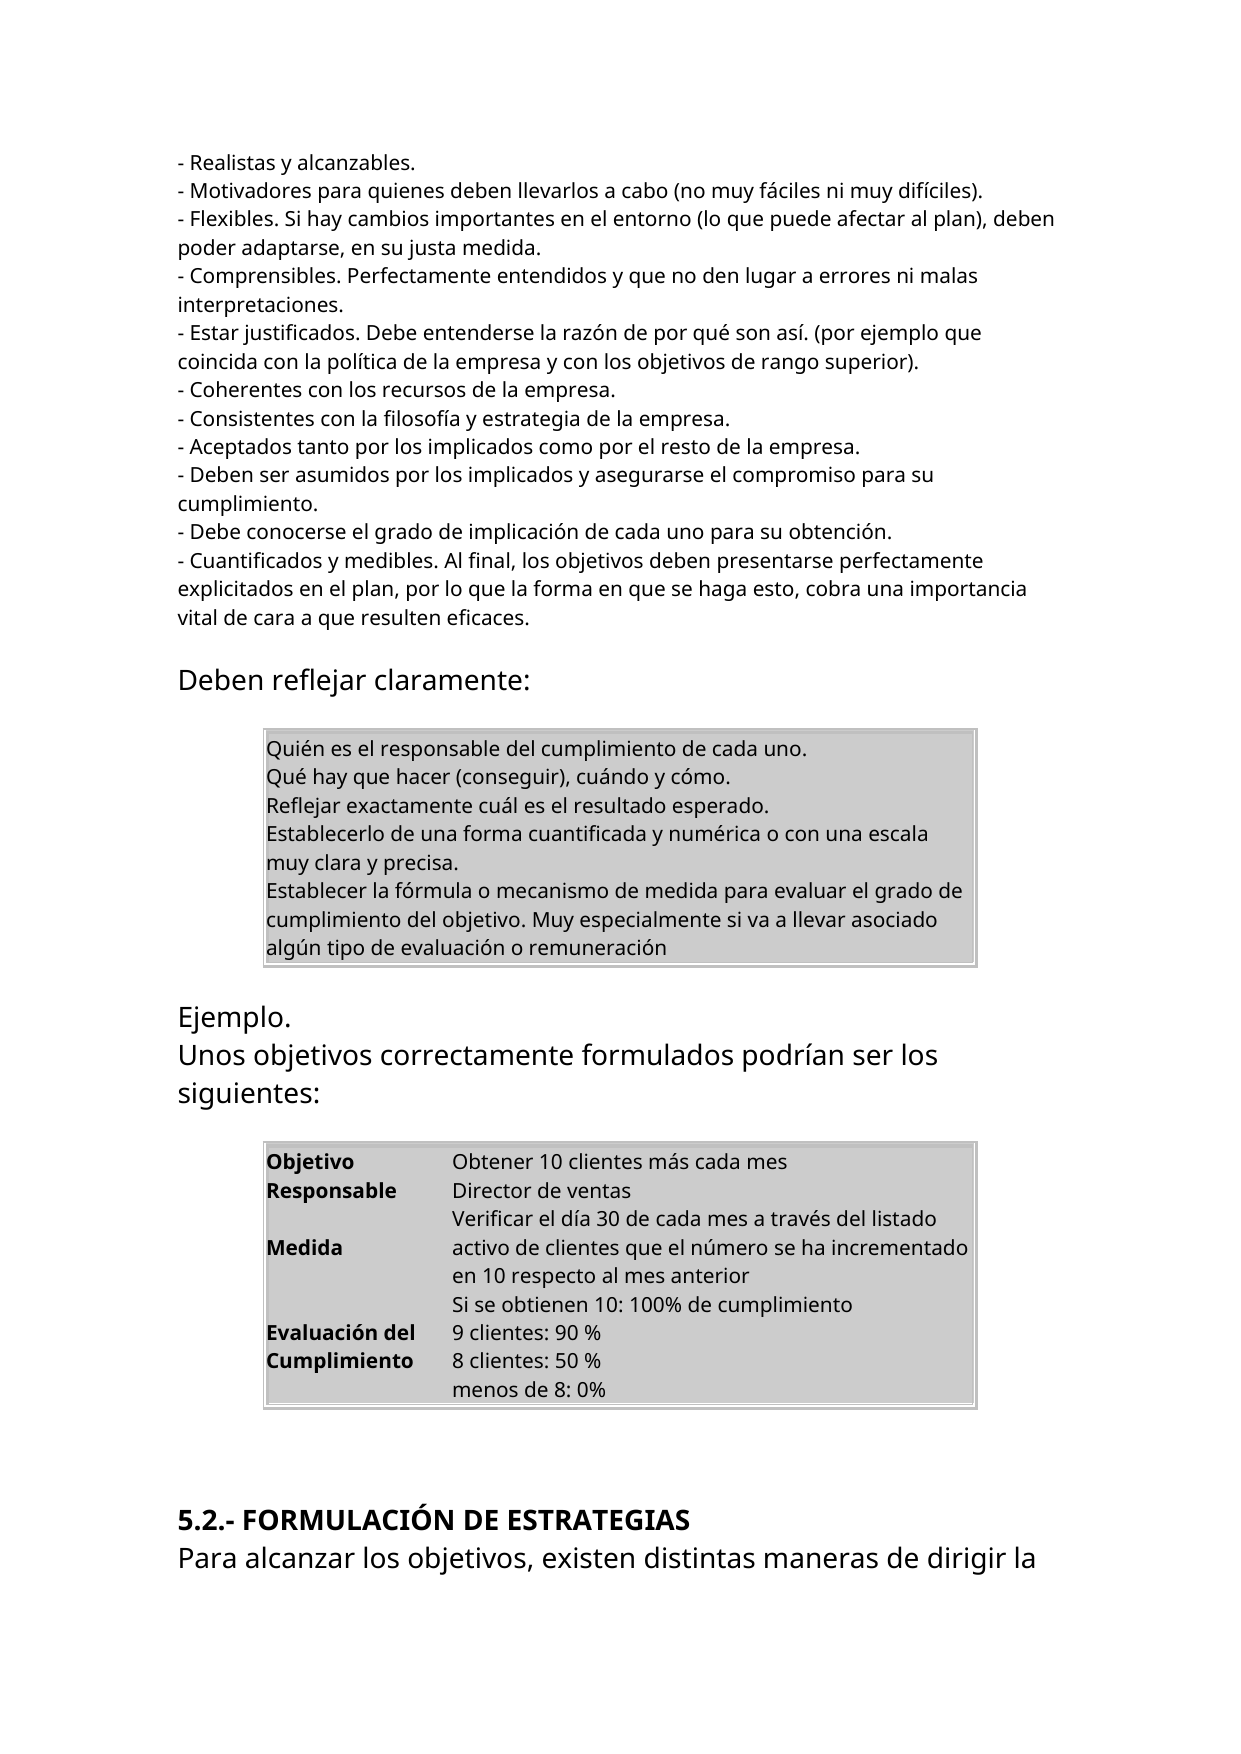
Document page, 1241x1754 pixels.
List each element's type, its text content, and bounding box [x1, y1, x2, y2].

table_cell Verificar el día 30 de cada mes a través del listado activo de clientes que el número se ha incrementado en 10 respecto al mes anterior [452, 1204, 972, 1290]
table_cell Responsable [269, 1176, 452, 1204]
table_header Obtener 10 clientes más cada mes [452, 1148, 972, 1176]
table_header Quién es el responsable del cumplimiento de cada uno. Qué hay que hacer (conseguir), cuándo y cómo. Reflejar exactamente cuál es el resultado esperado. Establecerlo de una forma cuantificada y numérica o con una escala muy clara y precisa. Establecer la fórmula o mecanismo de medida para evaluar el grado de cumplimiento del objetivo. Muy especialmente si va a llevar asociado algún tipo de evaluación o remuneración [269, 734, 972, 962]
text 5.2.- FORMULACIÓN DE ESTRATEGIAS Para alcanzar los objetivos, existen distintas maneras de dirigir la [177, 1501, 1063, 1577]
table_header Objetivo [269, 1148, 452, 1176]
table_cell Director de ventas [452, 1176, 972, 1204]
table_cell Evaluación del Cumplimiento [269, 1290, 452, 1403]
text Deben reflejar claramente: [177, 660, 1063, 699]
text - Realistas y alcanzables. - Motivadores para quienes deben llevarlos a cabo (no muy fáciles ni muy difíciles). - Flexibles. Si hay cambios importantes en el entorno (lo que puede afectar al plan), deben poder adaptarse, en su justa medida. - Comprensibles. Perfectamente entendidos y que no den lugar a errores ni malas interpretaciones. - Estar justificados. Debe entenderse la razón de por qué son así. (por ejemplo que coincida con la política de la empresa y con los objetivos de rango superior). - Coherentes con los recursos de la empresa. - Consistentes con la filosofía y estrategia de la empresa. - Aceptados tanto por los implicados como por el resto de la empresa. - Deben ser asumidos por los implicados y asegurarse el compromiso para su cumplimiento. - Debe conocerse el grado de implicación de cada uno para su obtención. - Cuantificados y medibles. Al final, los objetivos deben presentarse perfectamente explicitados en el plan, por lo que la forma en que se haga esto, cobra una importancia vital de cara a que resulten eficaces. [177, 148, 1063, 631]
text Ejemplo. Unos objetivos correctamente formulados podrían ser los siguientes: [177, 997, 1063, 1112]
table_cell Si se obtienen 10: 100% de cumplimiento 9 clientes: 90 % 8 clientes: 50 % menos de 8: 0% [452, 1290, 972, 1403]
table_cell Medida [269, 1204, 452, 1290]
